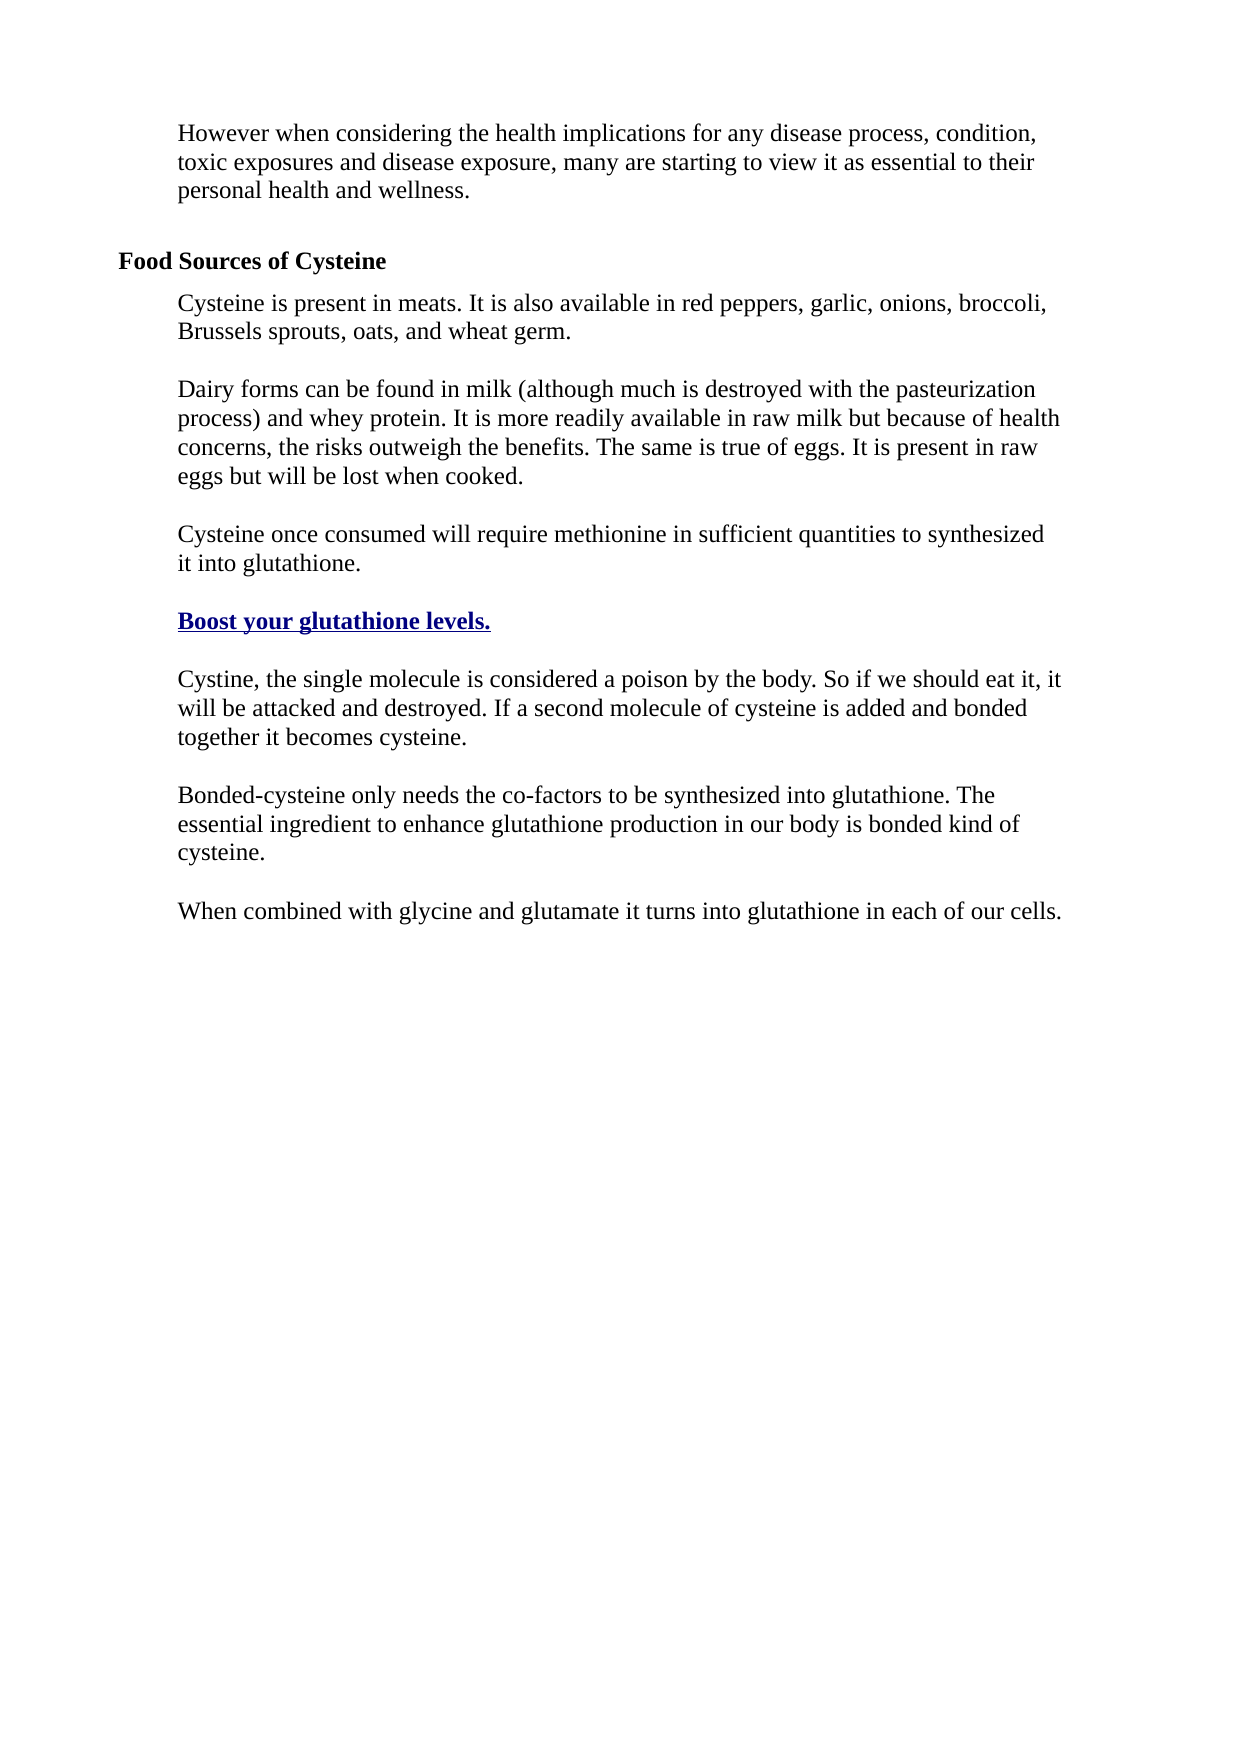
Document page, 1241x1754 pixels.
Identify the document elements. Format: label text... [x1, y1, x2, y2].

text However when considering the health implications for any disease process, condition, toxic exposures and disease exposure, many are starting to view it as essential to their personal health and wellness. [177, 118, 1063, 204]
text Bonded-cysteine only needs the co-factors to be synthesized into glutathione. The essential ingredient to enhance glutathione production in our body is bonded kind of cysteine. [177, 780, 1063, 866]
text Boost your glutathione levels. [177, 606, 1063, 635]
text When combined with glycine and glutamate it turns into glutathione in each of our cells. [177, 896, 1063, 924]
text Cystine, the single molecule is considered a poison by the body. So if we should eat it, it will be attacked and destroyed. If a second molecule of cysteine is added and bonded together it becomes cysteine. [177, 664, 1063, 751]
text Cysteine once consumed will require methionine in sufficient quantities to synthesized it into glutathione. [177, 519, 1063, 577]
text Dairy forms can be found in milk (although much is destroyed with the pasteurization process) and whey protein. It is more readily available in raw milk but because of health concerns, the risks outweigh the benefits. The same is true of eggs. It is present in raw eggs but will be lost when cooked. [177, 374, 1063, 489]
subtitle Food Sources of Cysteine [118, 246, 1122, 275]
text Cysteine is present in meats. It is also available in red peppers, garlic, onions, broccoli, Brussels sprouts, oats, and wheat germ. [177, 288, 1063, 345]
